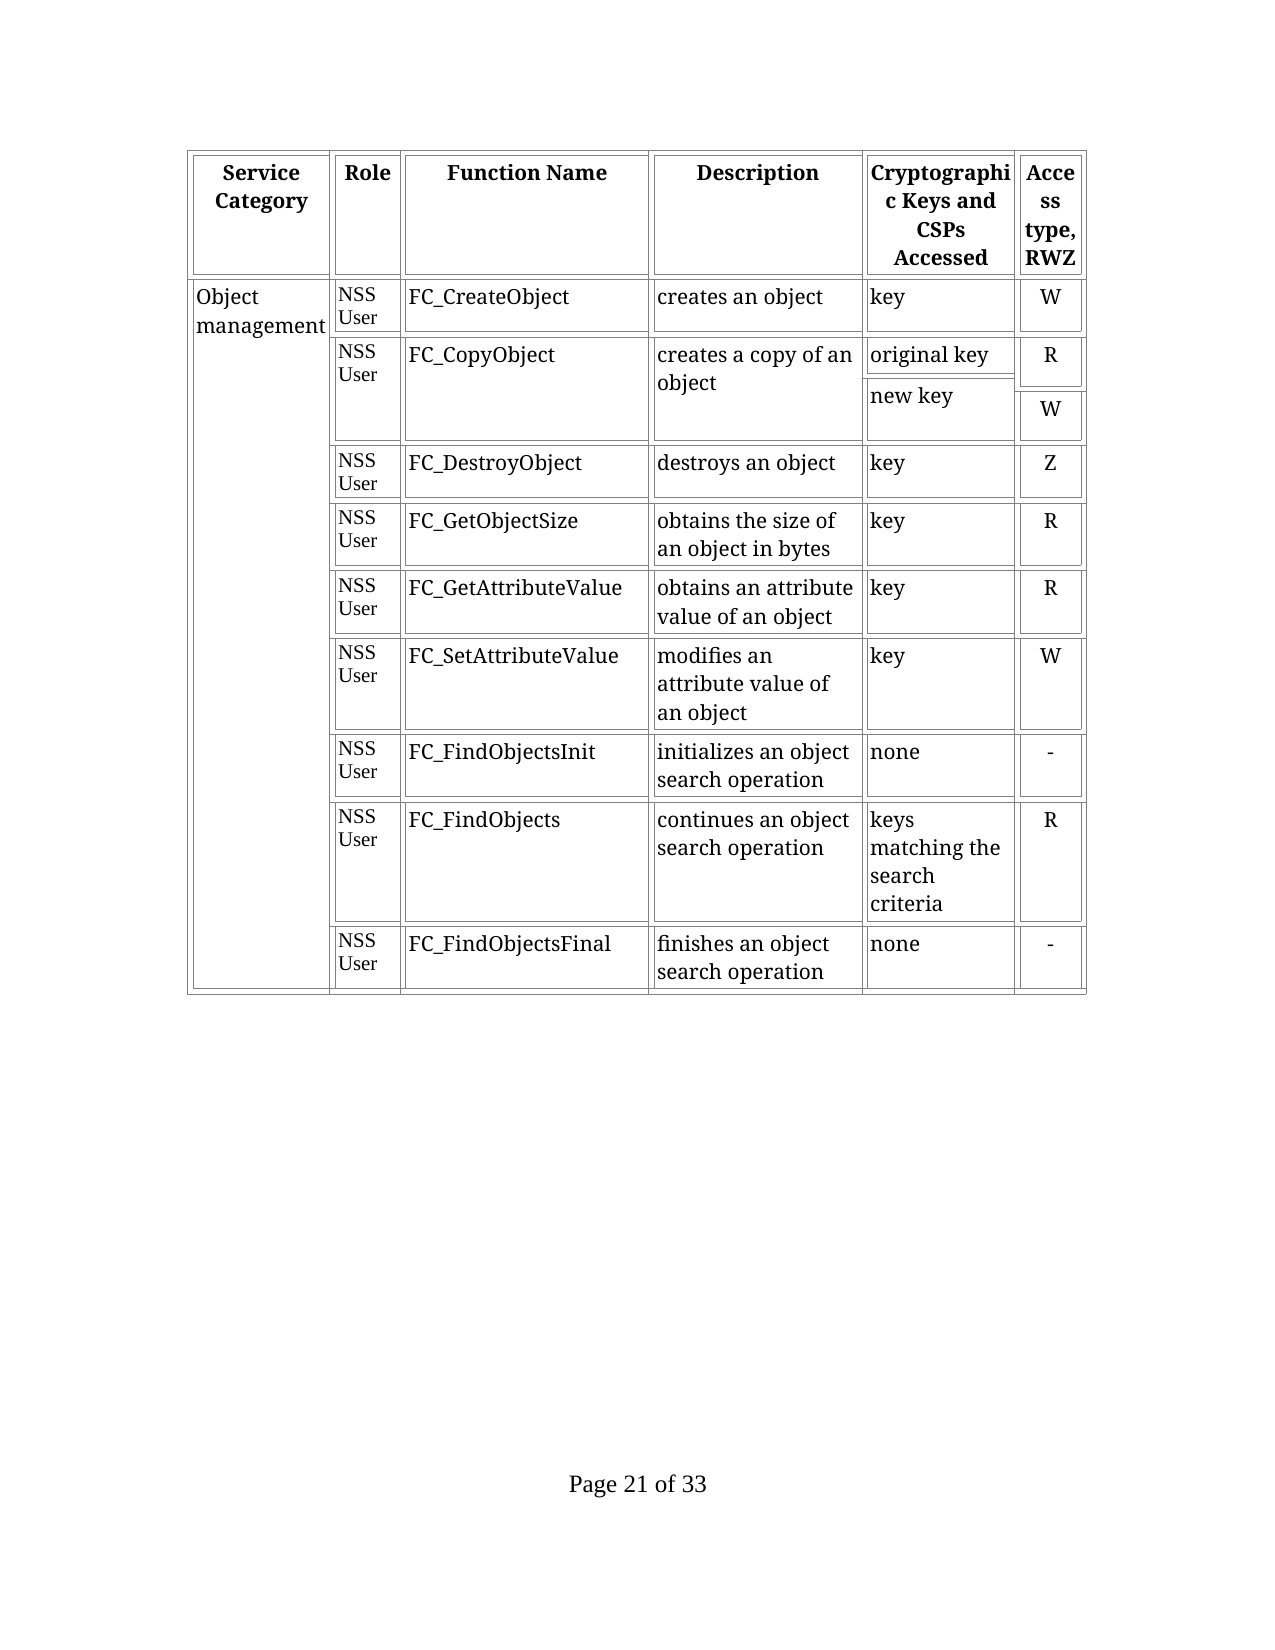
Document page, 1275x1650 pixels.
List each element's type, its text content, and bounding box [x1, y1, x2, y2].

table_cell FC_GetObjectSize [401, 504, 648, 570]
table_header original key [863, 338, 1014, 378]
table_cell modifies an attribute value of an object [649, 639, 862, 734]
table_cell - [1021, 927, 1081, 988]
table_cell new key [863, 379, 1014, 445]
table_cell FC_DestroyObject [401, 446, 648, 503]
table_cell key [863, 571, 1014, 638]
table_cell W [1015, 639, 1086, 734]
table_cell FC_SetAttributeValue [401, 639, 648, 734]
table_cell FC_FindObjectsInit [401, 735, 648, 802]
table_cell keys matching the search criteria [863, 803, 1014, 926]
table_header FC_CreateObject [401, 280, 648, 337]
table_cell FC_CopyObject [401, 338, 648, 445]
table_cell creates a copy of an object [649, 338, 862, 445]
table_header Function Name [401, 151, 648, 279]
table_cell initializes an object search operation [649, 735, 862, 802]
table_cell W [1015, 392, 1086, 445]
table_cell R [1015, 504, 1086, 570]
table_cell NSS User [330, 338, 400, 445]
table_cell none [868, 927, 1014, 988]
table_cell FC_FindObjects [401, 803, 648, 926]
table_cell [649, 989, 862, 994]
table_cell [863, 989, 1014, 994]
table_header Cryptographic Keys and CSPs Accessed [863, 151, 1014, 279]
table_cell - [1015, 735, 1086, 802]
table_cell key [863, 639, 1014, 734]
table_cell [330, 927, 335, 988]
table_cell [863, 927, 867, 988]
table_cell R [1015, 803, 1086, 926]
table_cell continues an object search operation [649, 803, 862, 926]
table_cell NSS User [330, 639, 400, 734]
table_cell - [1015, 989, 1086, 994]
table_header W [1015, 280, 1086, 337]
table_cell obtains the size of an object in bytes [649, 504, 862, 570]
table_cell NSS User [330, 571, 400, 638]
table_cell key [863, 446, 1014, 503]
table_cell none [863, 735, 1014, 802]
table_header R [1015, 338, 1086, 391]
table_cell finishes an object search operation [655, 927, 862, 988]
table_cell - [1021, 735, 1081, 796]
table_cell [330, 989, 400, 994]
table_cell - [1015, 927, 1020, 988]
table_cell key [863, 504, 1014, 570]
table_header creates an object [649, 280, 862, 337]
table_header Description [649, 151, 862, 279]
table_header NSS User [330, 280, 400, 337]
table_cell obtains an attribute value of an object [649, 571, 862, 638]
table_header key [863, 280, 1014, 337]
table_cell R [1015, 571, 1086, 638]
table_cell - [1082, 927, 1086, 988]
table_cell [401, 989, 648, 994]
table_header Service Category [188, 151, 329, 279]
table_header Access type, RWZ [1015, 151, 1086, 279]
table_cell NSS User [330, 446, 400, 503]
table_cell NSS User [336, 927, 400, 988]
table_cell destroys an object [649, 446, 862, 503]
table_cell NSS User [330, 735, 400, 802]
table_cell NSS User [330, 504, 400, 570]
table_cell NSS User [330, 803, 400, 926]
table_cell Z [1015, 446, 1086, 503]
table_cell FC_FindObjectsFinal [406, 927, 648, 988]
table_header Role [330, 151, 400, 279]
table_cell Object management [188, 280, 329, 994]
table_cell FC_GetAttributeValue [401, 571, 648, 638]
